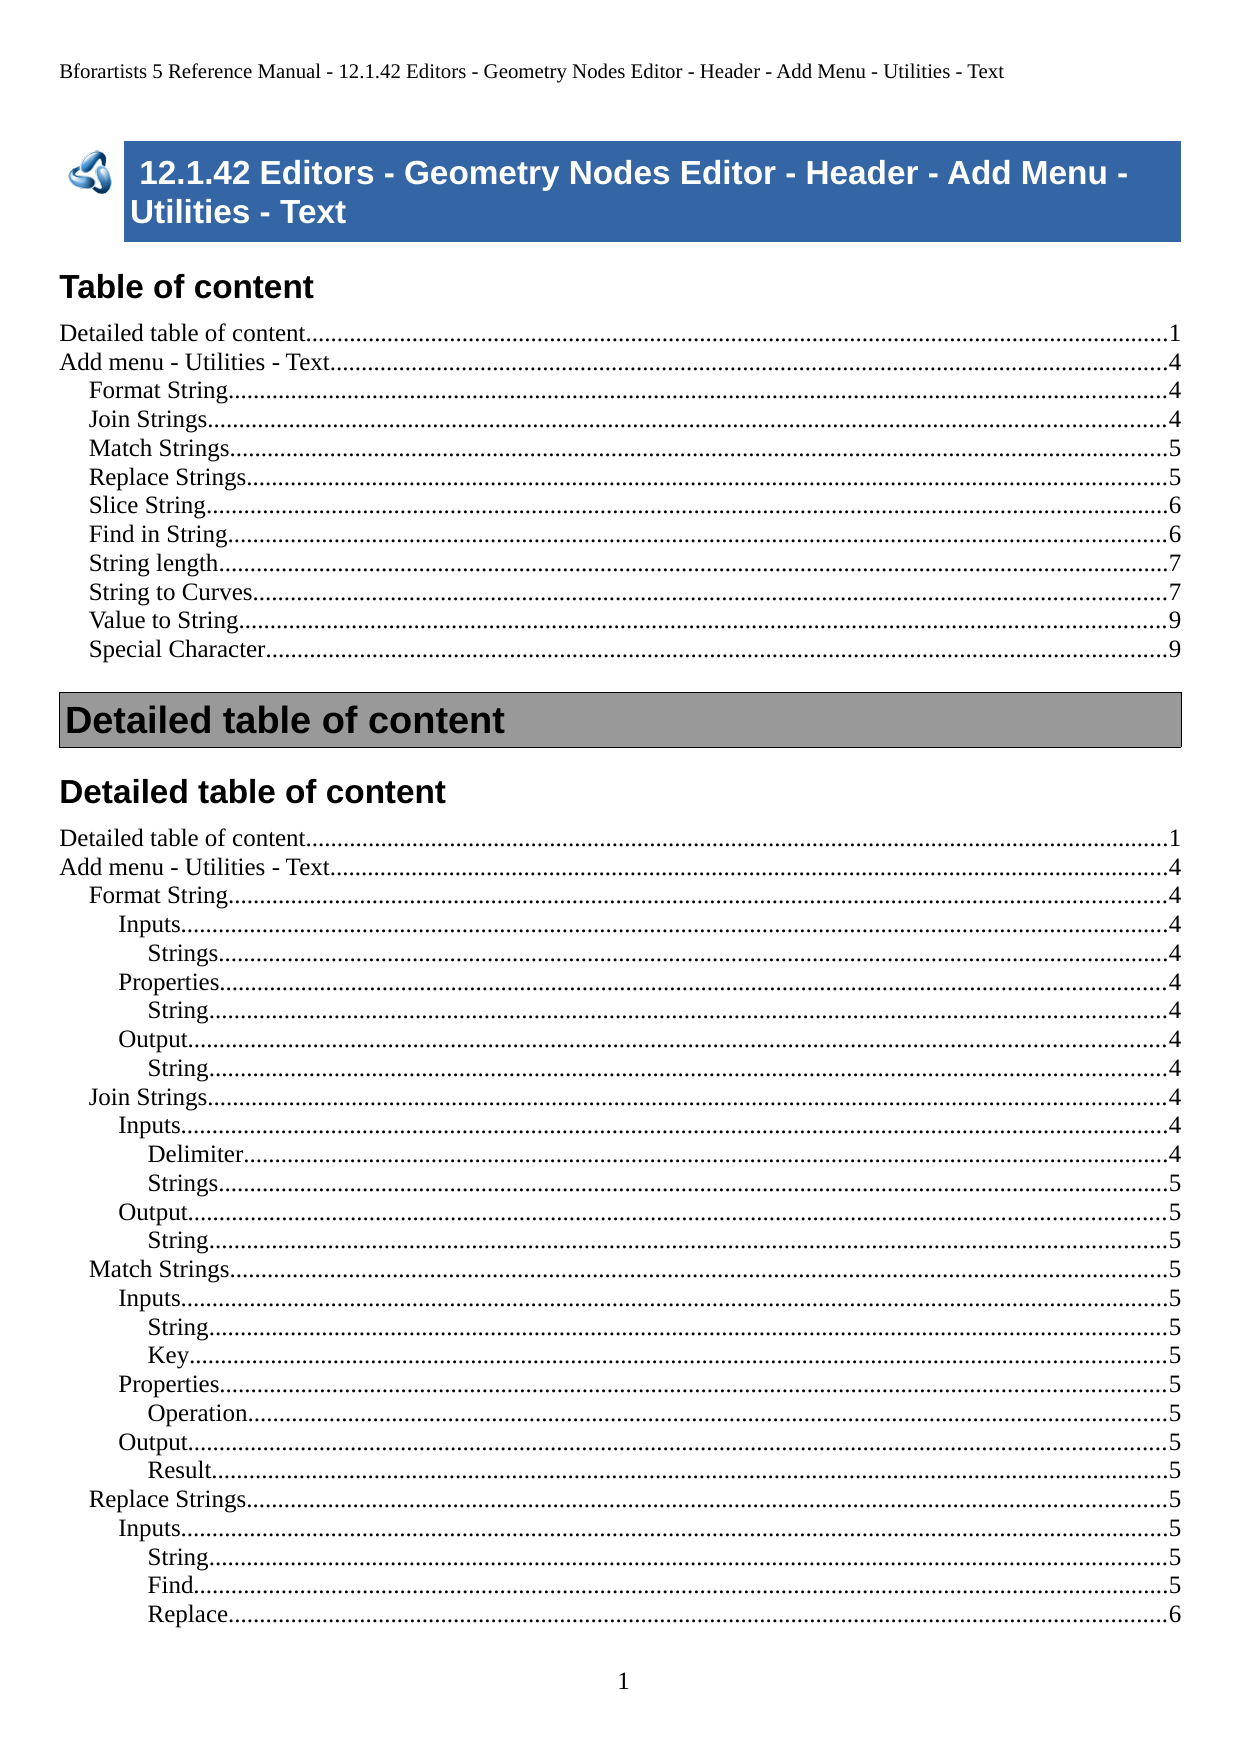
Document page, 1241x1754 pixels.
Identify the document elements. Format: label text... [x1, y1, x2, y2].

text Slice String 6 [88, 490, 1181, 519]
text Inputs 4 [118, 1110, 1181, 1139]
text String 5 [147, 1225, 1181, 1254]
text Inputs 4 [118, 909, 1181, 938]
text Format String 4 [88, 375, 1181, 404]
text Inputs 5 [118, 1513, 1181, 1542]
text String 5 [147, 1542, 1181, 1570]
subtitle Table of content [59, 267, 1181, 305]
text String 4 [147, 1053, 1181, 1082]
text Join Strings 4 [88, 1082, 1181, 1110]
text Value to String 9 [88, 605, 1181, 634]
subtitle Detailed table of content [59, 772, 1181, 810]
text Special Character 9 [88, 634, 1181, 663]
text Match Strings 5 [88, 1254, 1181, 1283]
text Add menu - Utilities - Text 4 [59, 852, 1181, 880]
text Format String 4 [88, 880, 1181, 909]
text Delimiter 4 [147, 1139, 1181, 1168]
text Replace 6 [147, 1599, 1181, 1628]
table_header [59, 141, 124, 242]
text Match Strings 5 [88, 433, 1181, 462]
text Find in String 6 [88, 519, 1181, 548]
text String 5 [147, 1312, 1181, 1340]
table_header 12.1.42 Editors - Geometry Nodes Editor - Header - Add Menu - Utilities - Text [124, 141, 1181, 242]
text Properties 5 [118, 1369, 1181, 1398]
picture [65, 147, 114, 197]
text Join Strings 4 [88, 404, 1181, 433]
text Output 5 [118, 1197, 1181, 1225]
text Replace Strings 5 [88, 462, 1181, 490]
text String 4 [147, 995, 1181, 1024]
text Output 4 [118, 1024, 1181, 1053]
text Strings 4 [147, 938, 1181, 967]
text String to Curves 7 [88, 577, 1181, 605]
text Replace Strings 5 [88, 1484, 1181, 1513]
text Result 5 [147, 1455, 1181, 1484]
text Add menu - Utilities - Text 4 [59, 347, 1181, 375]
text Inputs 5 [118, 1283, 1181, 1312]
table_header Detailed table of content [60, 693, 1181, 747]
text Detailed table of content 1 [59, 318, 1181, 347]
text Key 5 [147, 1340, 1181, 1369]
text Detailed table of content 1 [59, 823, 1181, 852]
text Properties 4 [118, 967, 1181, 995]
text Output 5 [118, 1427, 1181, 1455]
text Find 5 [147, 1570, 1181, 1599]
text Operation 5 [147, 1398, 1181, 1427]
text Strings 5 [147, 1168, 1181, 1197]
text String length 7 [88, 548, 1181, 577]
